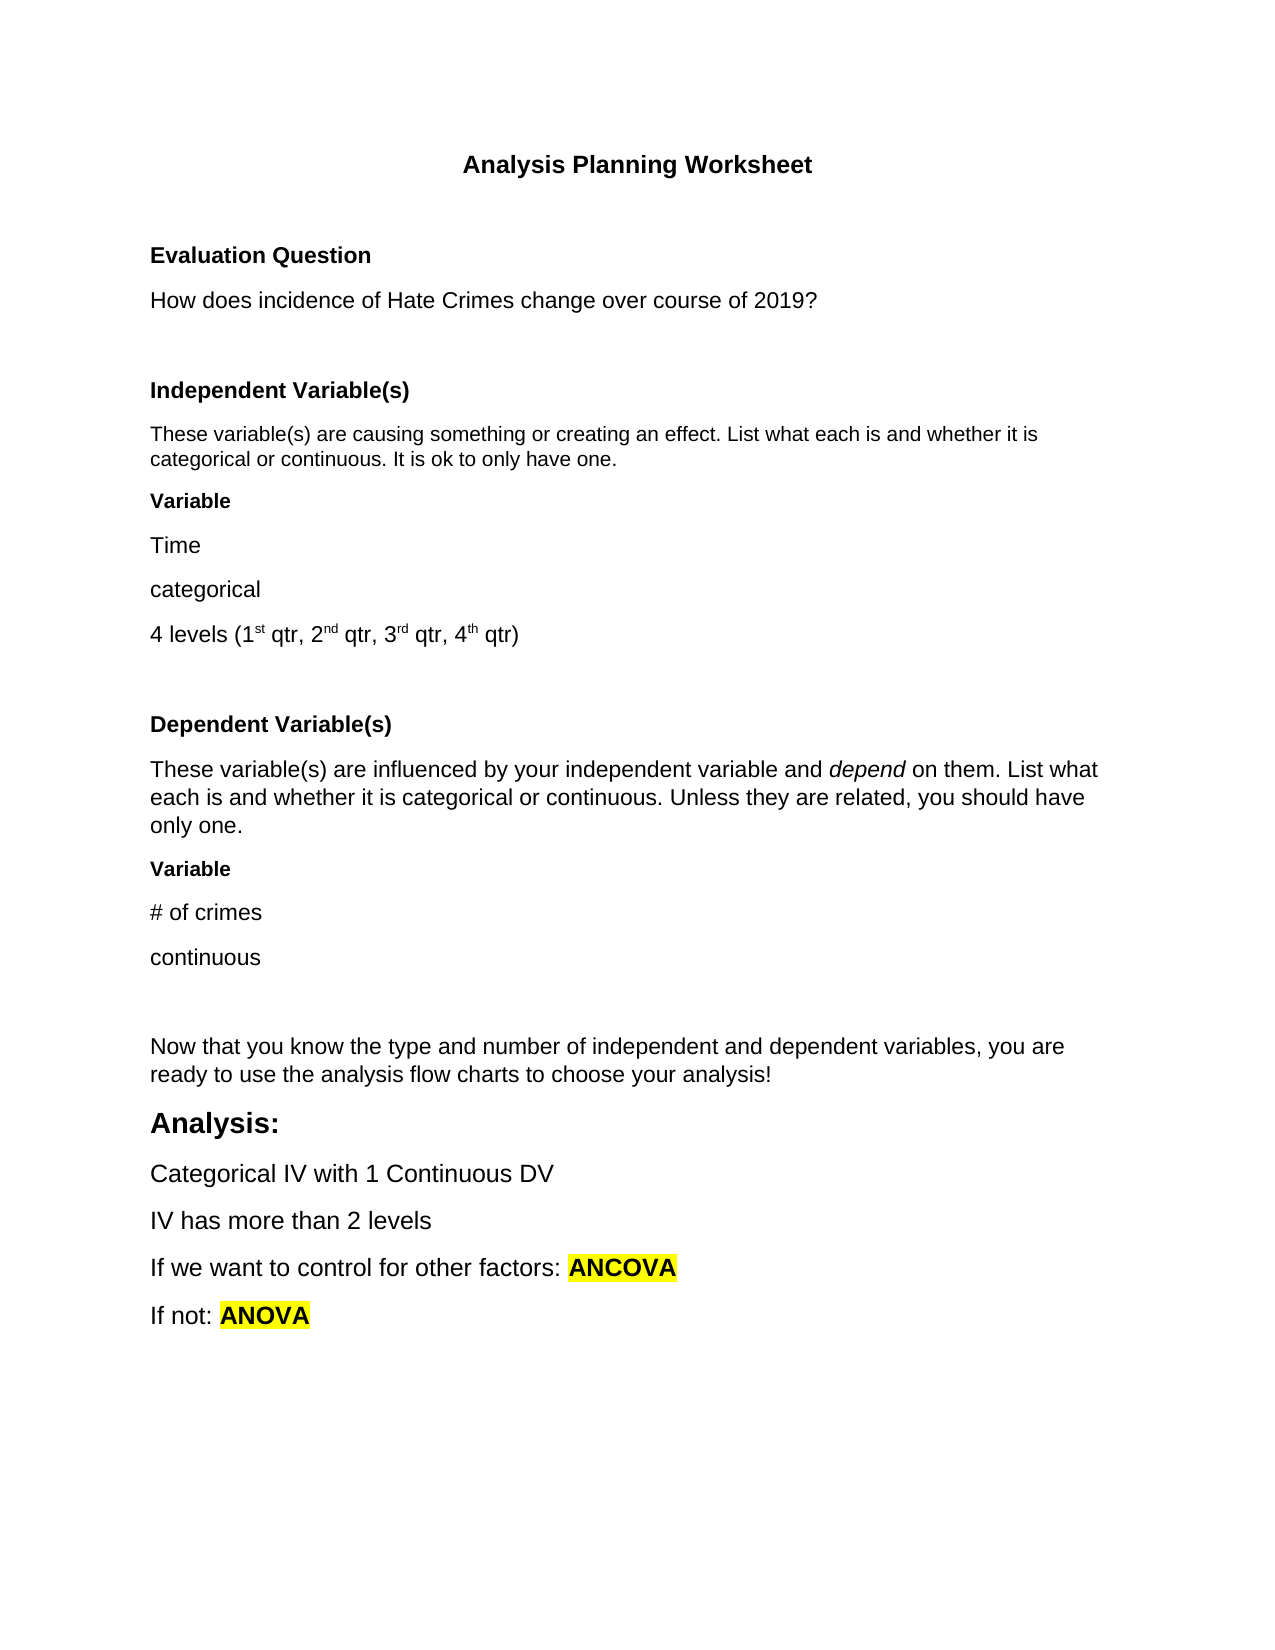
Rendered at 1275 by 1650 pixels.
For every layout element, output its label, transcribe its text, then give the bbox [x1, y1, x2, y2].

text Analysis Planning Worksheet [150, 150, 1125, 179]
text Variable [150, 857, 1125, 881]
text continuous [150, 944, 1125, 970]
text Dependent Variable(s) [150, 711, 1125, 737]
text These variable(s) are causing something or creating an effect. List what each is and whether it is categorical or continuous. It is ok to only have one. [150, 421, 1125, 471]
text Evaluation Question [150, 242, 1125, 268]
text Independent Variable(s) [150, 377, 1125, 403]
text If we want to control for other factors: ANCOVA [150, 1253, 1125, 1282]
text Time [150, 532, 1125, 558]
text Categorical IV with 1 Continuous DV [150, 1159, 1125, 1187]
text These variable(s) are influenced by your independent variable and depend on them. List what each is and whether it is categorical or continuous. Unless they are related, you should have only one. [150, 756, 1125, 838]
text If not: ANOVA [150, 1301, 1125, 1329]
text Analysis: [150, 1106, 1125, 1140]
text # of crimes [150, 899, 1125, 925]
text IV has more than 2 levels [150, 1206, 1125, 1235]
text categorical [150, 576, 1125, 603]
text How does incidence of Hate Crimes change over course of 2019? [150, 287, 1125, 313]
text Variable [150, 489, 1125, 513]
text 4 levels (1st qtr, 2nd qtr, 3rd qtr, 4th qtr) [150, 621, 1125, 647]
text Now that you know the type and number of independent and dependent variables, you are ready to use the analysis flow charts to choose your analysis! [150, 1033, 1125, 1088]
